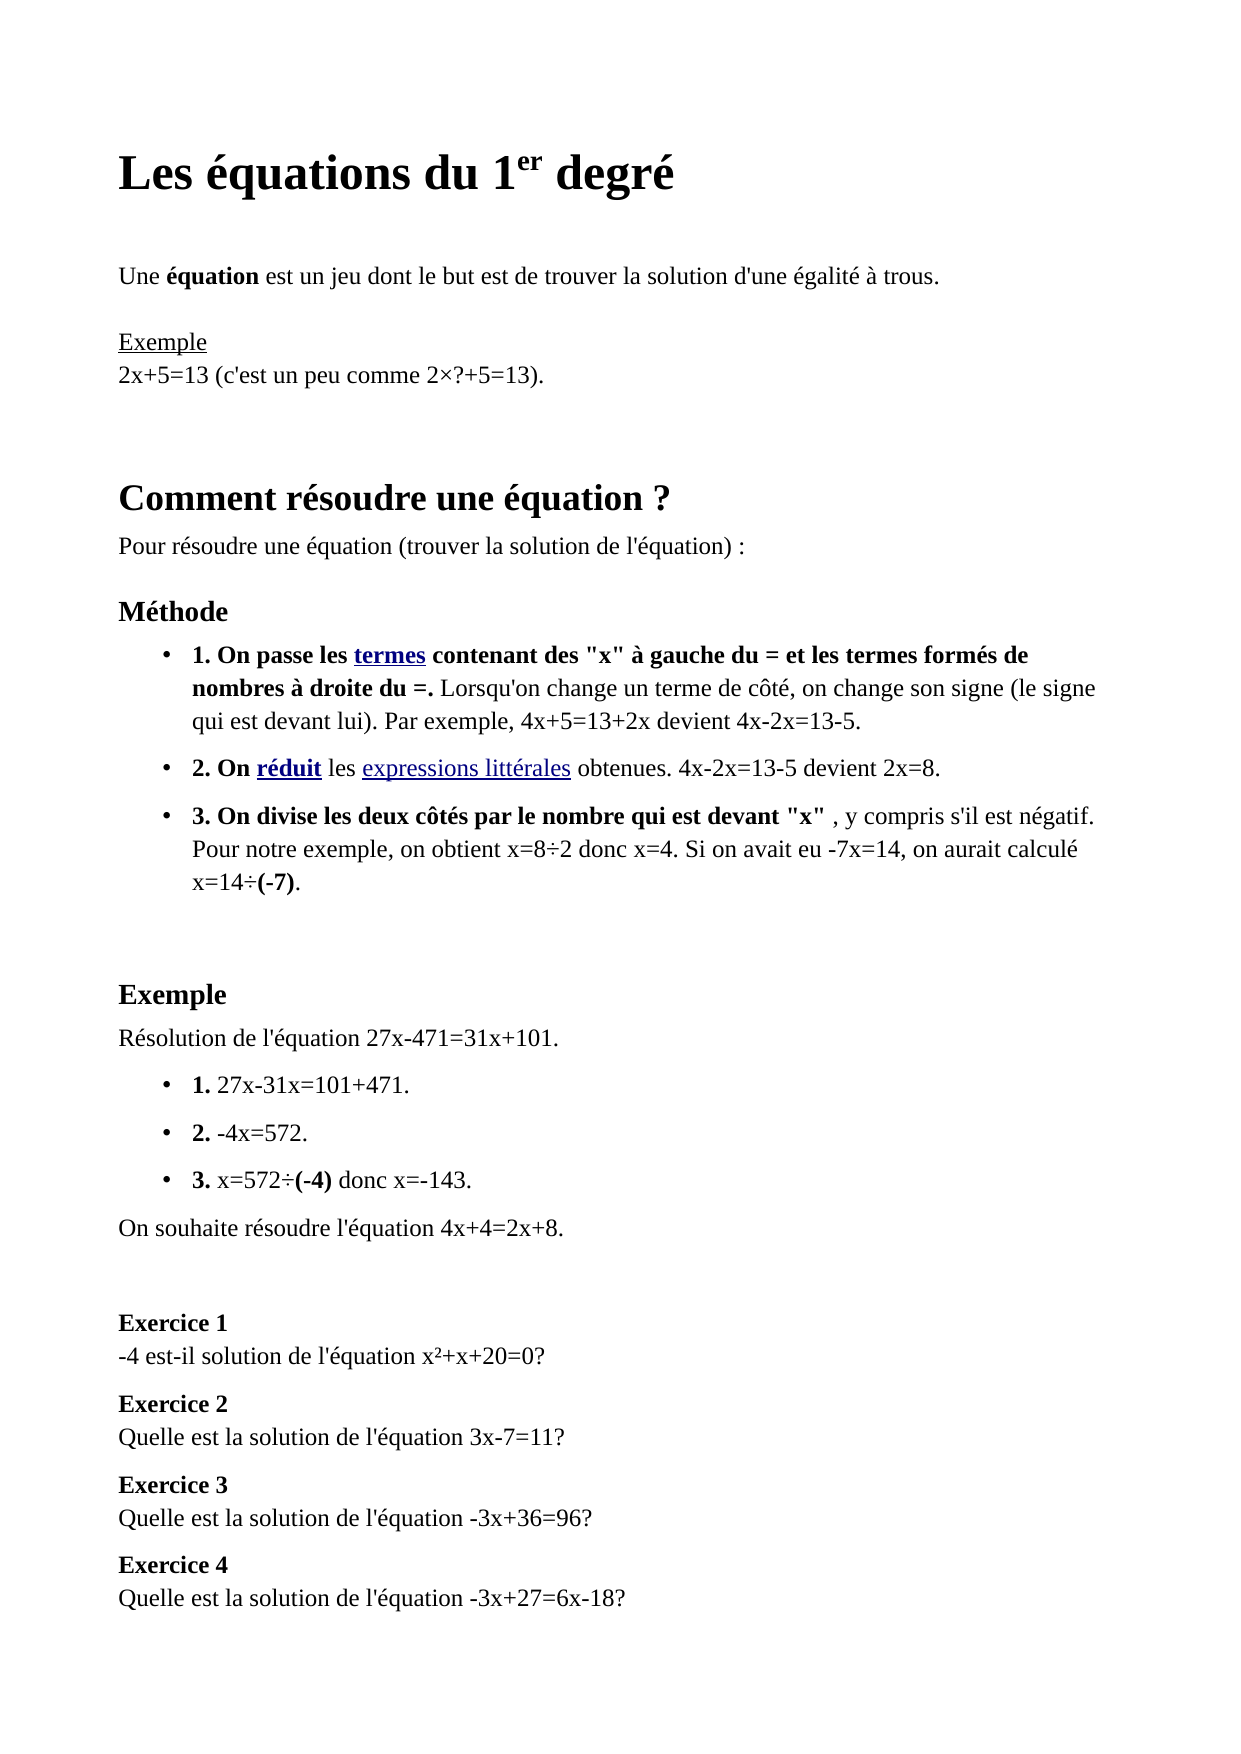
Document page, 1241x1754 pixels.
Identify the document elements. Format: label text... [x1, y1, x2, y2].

text On souhaite résoudre l'équation 4x+4=2x+8. [118, 1213, 1122, 1242]
text Résolution de l'équation 27x-471=31x+101. [118, 1023, 1122, 1052]
text Exercice 2 Quelle est la solution de l'équation 3x-7=11? [118, 1389, 1122, 1451]
text Exercice 3 Quelle est la solution de l'équation -3x+36=96? [118, 1470, 1122, 1531]
text Pour résoudre une équation (trouver la solution de l'équation) : [118, 531, 1122, 560]
text Exercice 1 -4 est-il solution de l'équation x²+x+20=0? [118, 1308, 1122, 1370]
list 2. -4x=572. [162, 1118, 1122, 1147]
subtitle Méthode [118, 594, 1122, 627]
list 3. x=572÷(-4) donc x=-143. [162, 1166, 1122, 1194]
subtitle Les équations du 1er degré [118, 143, 1122, 201]
subtitle Comment résoudre une équation ? [118, 476, 1122, 519]
text Une équation est un jeu dont le but est de trouver la solution d'une égalité à trous. Exemple 2x+5=13 (c'est un peu comme 2×?+5=13). [118, 261, 1122, 388]
list 1. 27x-31x=101+471. [162, 1070, 1122, 1099]
list 3. On divise les deux côtés par le nombre qui est devant "x" , y compris s'il est négatif. Pour notre exemple, on obtient x=8÷2 donc x=4. Si on avait eu -7x=14, on aurait calculé x=14÷(-7). [162, 801, 1122, 896]
subtitle Exemple [118, 977, 1122, 1010]
list 2. On réduit les expressions littérales obtenues. 4x-2x=13-5 devient 2x=8. [162, 753, 1122, 782]
text Exercice 4 Quelle est la solution de l'équation -3x+27=6x-18? [118, 1550, 1122, 1612]
list 1. On passe les termes contenant des "x" à gauche du = et les termes formés de nombres à droite du =. Lorsqu'on change un terme de côté, on change son signe (le signe qui est devant lui). Par exemple, 4x+5=13+2x devient 4x-2x=13-5. [162, 640, 1122, 734]
